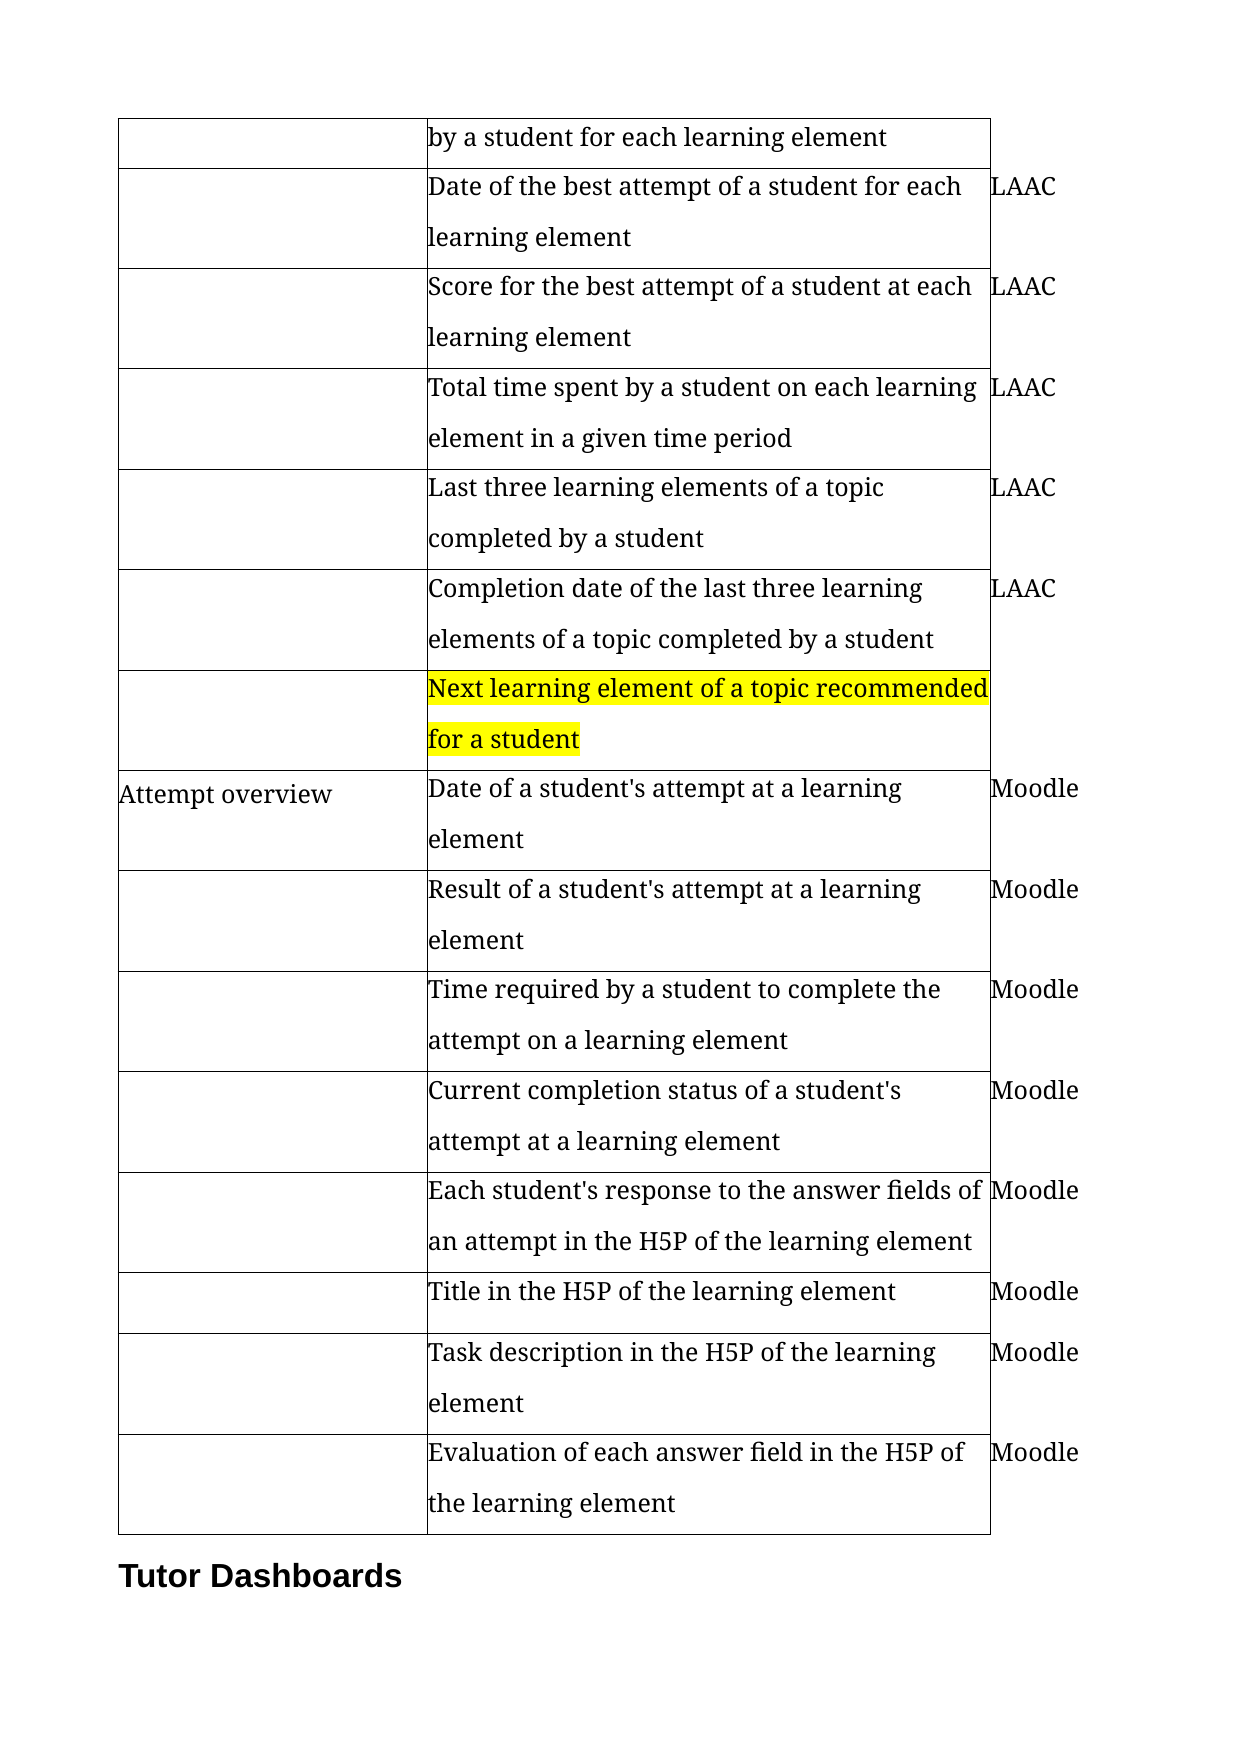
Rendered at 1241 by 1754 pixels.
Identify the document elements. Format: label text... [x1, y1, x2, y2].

table_cell Date of the best attempt of a student for each learning element [428, 169, 990, 268]
table_cell Current completion status of a student's attempt at a learning element [428, 1072, 990, 1172]
table_cell [119, 169, 427, 268]
table_cell [119, 972, 427, 1071]
table_cell Date of a student's attempt at a learning element [428, 771, 990, 870]
table_cell [119, 671, 427, 770]
subtitle Tutor Dashboards [118, 1556, 1122, 1594]
table_cell [119, 1173, 427, 1272]
table_cell Each student's response to the answer fields of an attempt in the H5P of the learning element [428, 1173, 990, 1272]
table_cell Title in the H5P of the learning element [428, 1273, 990, 1333]
table_cell [119, 269, 427, 368]
table_cell LAAC [991, 569, 1121, 669]
table_cell Moodle [991, 1434, 1121, 1534]
table_cell Moodle [991, 1272, 1121, 1333]
table_cell LAAC [991, 168, 1121, 268]
table_cell Time required by a student to complete the attempt on a learning element [428, 972, 990, 1071]
table_cell Moodle [991, 870, 1121, 971]
table_cell Moodle [991, 1172, 1121, 1272]
table_cell by a student for each learning element [428, 119, 990, 167]
table_cell Last three learning elements of a topic completed by a student [428, 470, 990, 569]
table_cell [119, 470, 427, 569]
table_cell Attempt overview [119, 771, 427, 870]
table_cell Moodle [991, 770, 1121, 870]
table_cell Result of a student's attempt at a learning element [428, 871, 990, 971]
table_cell Total time spent by a student on each learning element in a given time period [428, 369, 990, 469]
table_cell [119, 1435, 427, 1534]
table_cell Moodle [991, 1333, 1121, 1434]
table_cell [991, 118, 1121, 167]
table_cell Moodle [991, 1071, 1121, 1172]
table_cell Completion date of the last three learning elements of a topic completed by a student [428, 570, 990, 669]
table_cell Next learning element of a topic recommended for a student [428, 671, 990, 770]
table_cell [119, 369, 427, 469]
table_cell Score for the best attempt of a student at each learning element [428, 269, 990, 368]
table_cell [119, 1072, 427, 1172]
table_cell LAAC [991, 368, 1121, 469]
table_cell [119, 871, 427, 971]
table_cell [119, 119, 427, 167]
table_cell LAAC [991, 268, 1121, 368]
table_cell Moodle [991, 971, 1121, 1071]
table_cell Evaluation of each answer field in the H5P of the learning element [428, 1435, 990, 1534]
table_cell Task description in the H5P of the learning element [428, 1334, 990, 1434]
table_cell [119, 1334, 427, 1434]
table_cell [119, 1273, 427, 1333]
table_cell [119, 570, 427, 669]
table_cell [991, 670, 1121, 770]
table_cell LAAC [991, 469, 1121, 569]
